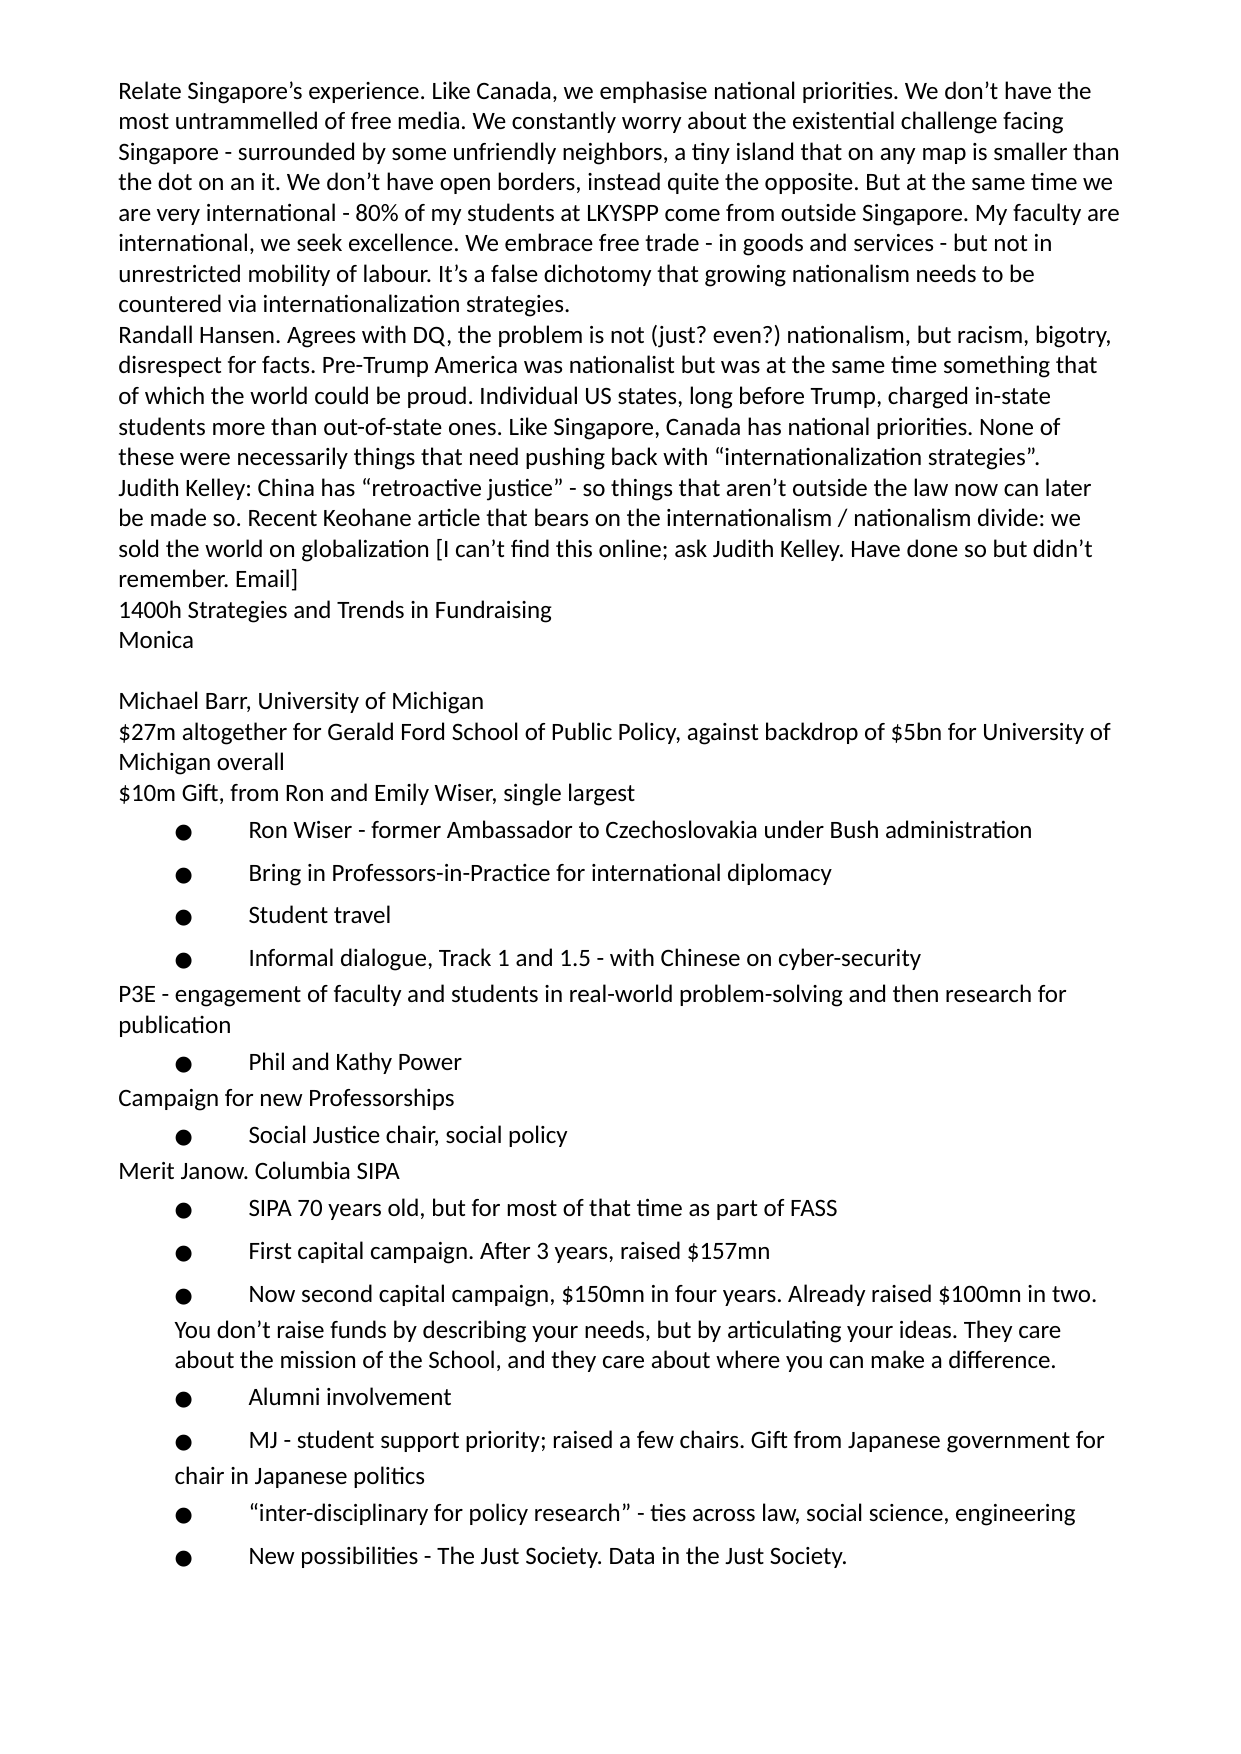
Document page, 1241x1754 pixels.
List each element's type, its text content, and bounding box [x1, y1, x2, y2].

text Merit Janow. Columbia SIPA [118, 1155, 1122, 1186]
text Randall Hansen. Agrees with DQ, the problem is not (just? even?) nationalism, but racism, bigotry, disrespect for facts. Pre-Trump America was nationalist but was at the same time something that of which the world could be proud. Individual US states, long before Trump, charged in-state students more than out-of-state ones. Like Singapore, Canada has national priorities. None of these were necessarily things that need pushing back with “internationalization strategies”. [118, 319, 1122, 472]
list Student travel [174, 893, 1122, 936]
text P3E - engagement of faculty and students in real-world problem-solving and then research for publication [118, 978, 1122, 1039]
text $27m altogether for Gerald Ford School of Public Policy, against backdrop of $5bn for University of Michigan overall [118, 716, 1122, 777]
text $10m Gift, from Ron and Emily Wiser, single largest [118, 777, 1122, 807]
list Bring in Professors-in-Practice for international diplomacy [174, 850, 1122, 893]
text Judith Kelley: China has “retroactive justice” - so things that aren’t outside the law now can later be made so. Recent Keohane article that bears on the internationalism / nationalism divide: we sold the world on globalization [I can’t find this online; ask Judith Kelley. Have done so but didn’t remember. Email] [118, 472, 1122, 594]
list Alumni involvement [174, 1375, 1122, 1418]
text Monica [118, 624, 1122, 655]
text Campaign for new Professorships [118, 1082, 1122, 1113]
text Relate Singapore’s experience. Like Canada, we emphasise national priorities. We don’t have the most untrammelled of free media. We constantly worry about the existential challenge facing Singapore - surrounded by some unfriendly neighbors, a tiny island that on any map is smaller than the dot on an it. We don’t have open borders, instead quite the opposite. But at the same time we are very international - 80% of my students at LKYSPP come from outside Singapore. My faculty are international, we seek excellence. We embrace free trade - in goods and services - but not in unrestricted mobility of labour. It’s a false dichotomy that growing nationalism needs to be countered via internationalization strategies. [118, 75, 1122, 319]
list Now second capital campaign, $150mn in four years. Already raised $100mn in two. You don’t raise funds by describing your needs, but by articulating your ideas. They care about the mission of the School, and they care about where you can make a difference. [174, 1271, 1122, 1375]
list Ron Wiser - former Ambassador to Czechoslovakia under Bush administration [174, 807, 1122, 850]
list SIPA 70 years old, but for most of that time as part of FASS [174, 1186, 1122, 1228]
list “inter-disciplinary for policy research” - ties across law, social science, engineering [174, 1491, 1122, 1534]
text 1400h Strategies and Trends in Fundraising [118, 594, 1122, 624]
list First capital campaign. After 3 years, raised $157mn [174, 1228, 1122, 1271]
list MJ - student support priority; raised a few chairs. Gift from Japanese government for chair in Japanese politics [174, 1418, 1122, 1491]
list Informal dialogue, Track 1 and 1.5 - with Chinese on cyber-security [174, 936, 1122, 978]
text Michael Barr, University of Michigan [118, 685, 1122, 716]
list Social Justice chair, social policy [174, 1113, 1122, 1155]
list Phil and Kathy Power [174, 1039, 1122, 1082]
list New possibilities - The Just Society. Data in the Just Society. [174, 1534, 1122, 1576]
